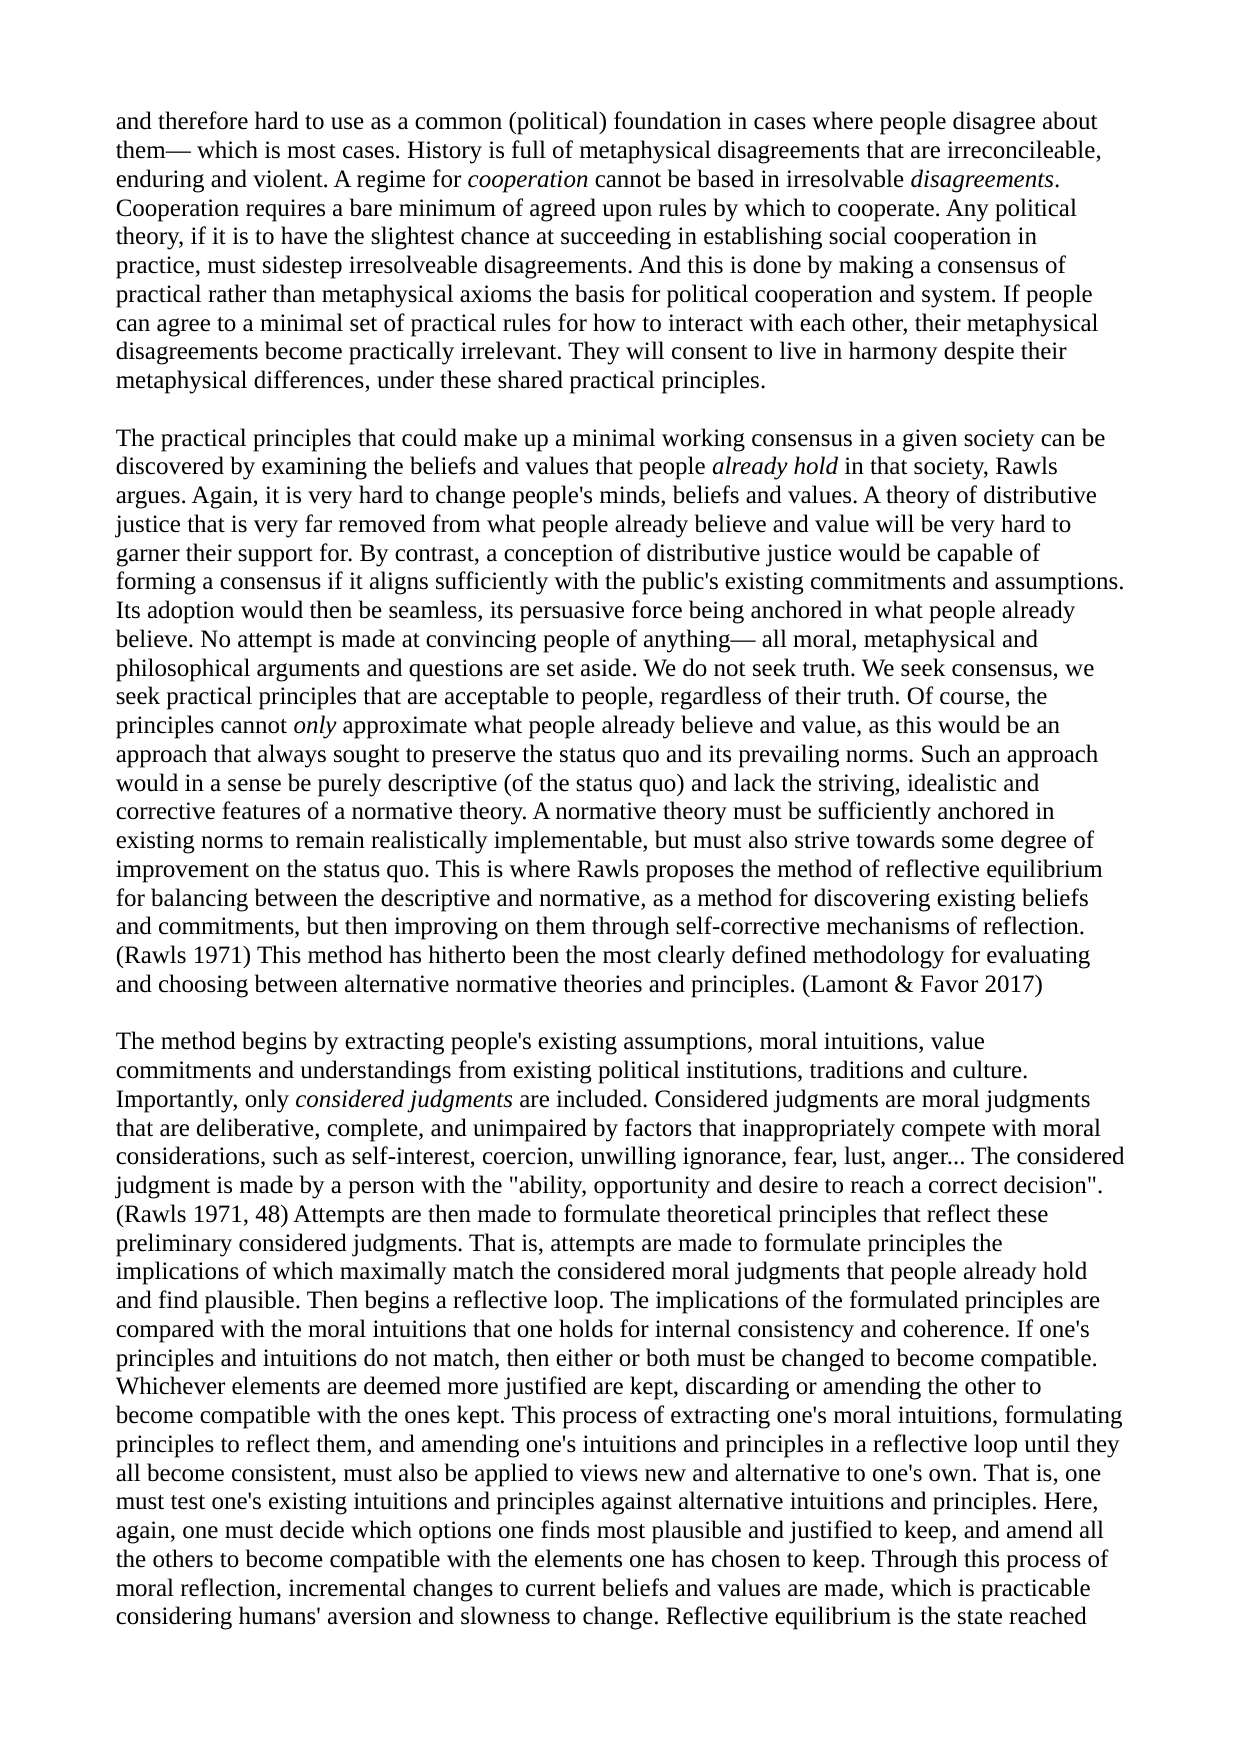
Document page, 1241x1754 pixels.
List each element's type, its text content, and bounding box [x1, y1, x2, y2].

text The practical principles that could make up a minimal working consensus in a given society can be discovered by examining the beliefs and values that people already hold in that society, Rawls argues. Again, it is very hard to change people's minds, beliefs and values. A theory of distributive justice that is very far removed from what people already believe and value will be very hard to garner their support for. By contrast, a conception of distributive justice would be capable of forming a consensus if it aligns sufficiently with the public's existing commitments and assumptions. Its adoption would then be seamless, its persuasive force being anchored in what people already believe. No attempt is made at convincing people of anything— all moral, metaphysical and philosophical arguments and questions are set aside. We do not seek truth. We seek consensus, we seek practical principles that are acceptable to people, regardless of their truth. Of course, the principles cannot only approximate what people already believe and value, as this would be an approach that always sought to preserve the status quo and its prevailing norms. Such an approach would in a sense be purely descriptive (of the status quo) and lack the striving, idealistic and corrective features of a normative theory. A normative theory must be sufficiently anchored in existing norms to remain realistically implementable, but must also strive towards some degree of improvement on the status quo. This is where Rawls proposes the method of reflective equilibrium for balancing between the descriptive and normative, as a method for discovering existing beliefs and commitments, but then improving on them through self-corrective mechanisms of reflection. (Rawls 1971) This method has hitherto been the most clearly defined methodology for evaluating and choosing between alternative normative theories and principles. (Lamont & Favor 2017) [116, 423, 1125, 998]
text and therefore hard to use as a common (political) foundation in cases where people disagree about them— which is most cases. History is full of metaphysical disagreements that are irreconcileable, enduring and violent. A regime for cooperation cannot be based in irresolvable disagreements. Cooperation requires a bare minimum of agreed upon rules by which to cooperate. Any political theory, if it is to have the slightest chance at succeeding in establishing social cooperation in practice, must sidestep irresolveable disagreements. And this is done by making a consensus of practical rather than metaphysical axioms the basis for political cooperation and system. If people can agree to a minimal set of practical rules for how to interact with each other, their metaphysical disagreements become practically irrelevant. They will consent to live in harmony despite their metaphysical differences, under these shared practical principles. [116, 106, 1125, 394]
text The method begins by extracting people's existing assumptions, moral intuitions, value commitments and understandings from existing political institutions, traditions and culture. Importantly, only considered judgments are included. Considered judgments are moral judgments that are deliberative, complete, and unimpaired by factors that inappropriately compete with moral considerations, such as self-interest, coercion, unwilling ignorance, fear, lust, anger... The considered judgment is made by a person with the "ability, opportunity and desire to reach a correct decision". (Rawls 1971, 48) Attempts are then made to formulate theoretical principles that reflect these preliminary considered judgments. That is, attempts are made to formulate principles the implications of which maximally match the considered moral judgments that people already hold and find plausible. Then begins a reflective loop. The implications of the formulated principles are compared with the moral intuitions that one holds for internal consistency and coherence. If one's principles and intuitions do not match, then either or both must be changed to become compatible. Whichever elements are deemed more justified are kept, discarding or amending the other to become compatible with the ones kept. This process of extracting one's moral intuitions, formulating principles to reflect them, and amending one's intuitions and principles in a reflective loop until they all become consistent, must also be applied to views new and alternative to one's own. That is, one must test one's existing intuitions and principles against alternative intuitions and principles. Here, again, one must decide which options one finds most plausible and justified to keep, and amend all the others to become compatible with the elements one has chosen to keep. Through this process of moral reflection, incremental changes to current beliefs and values are made, which is practicable considering humans' aversion and slowness to change. Reflective equilibrium is the state reached [116, 1026, 1125, 1630]
